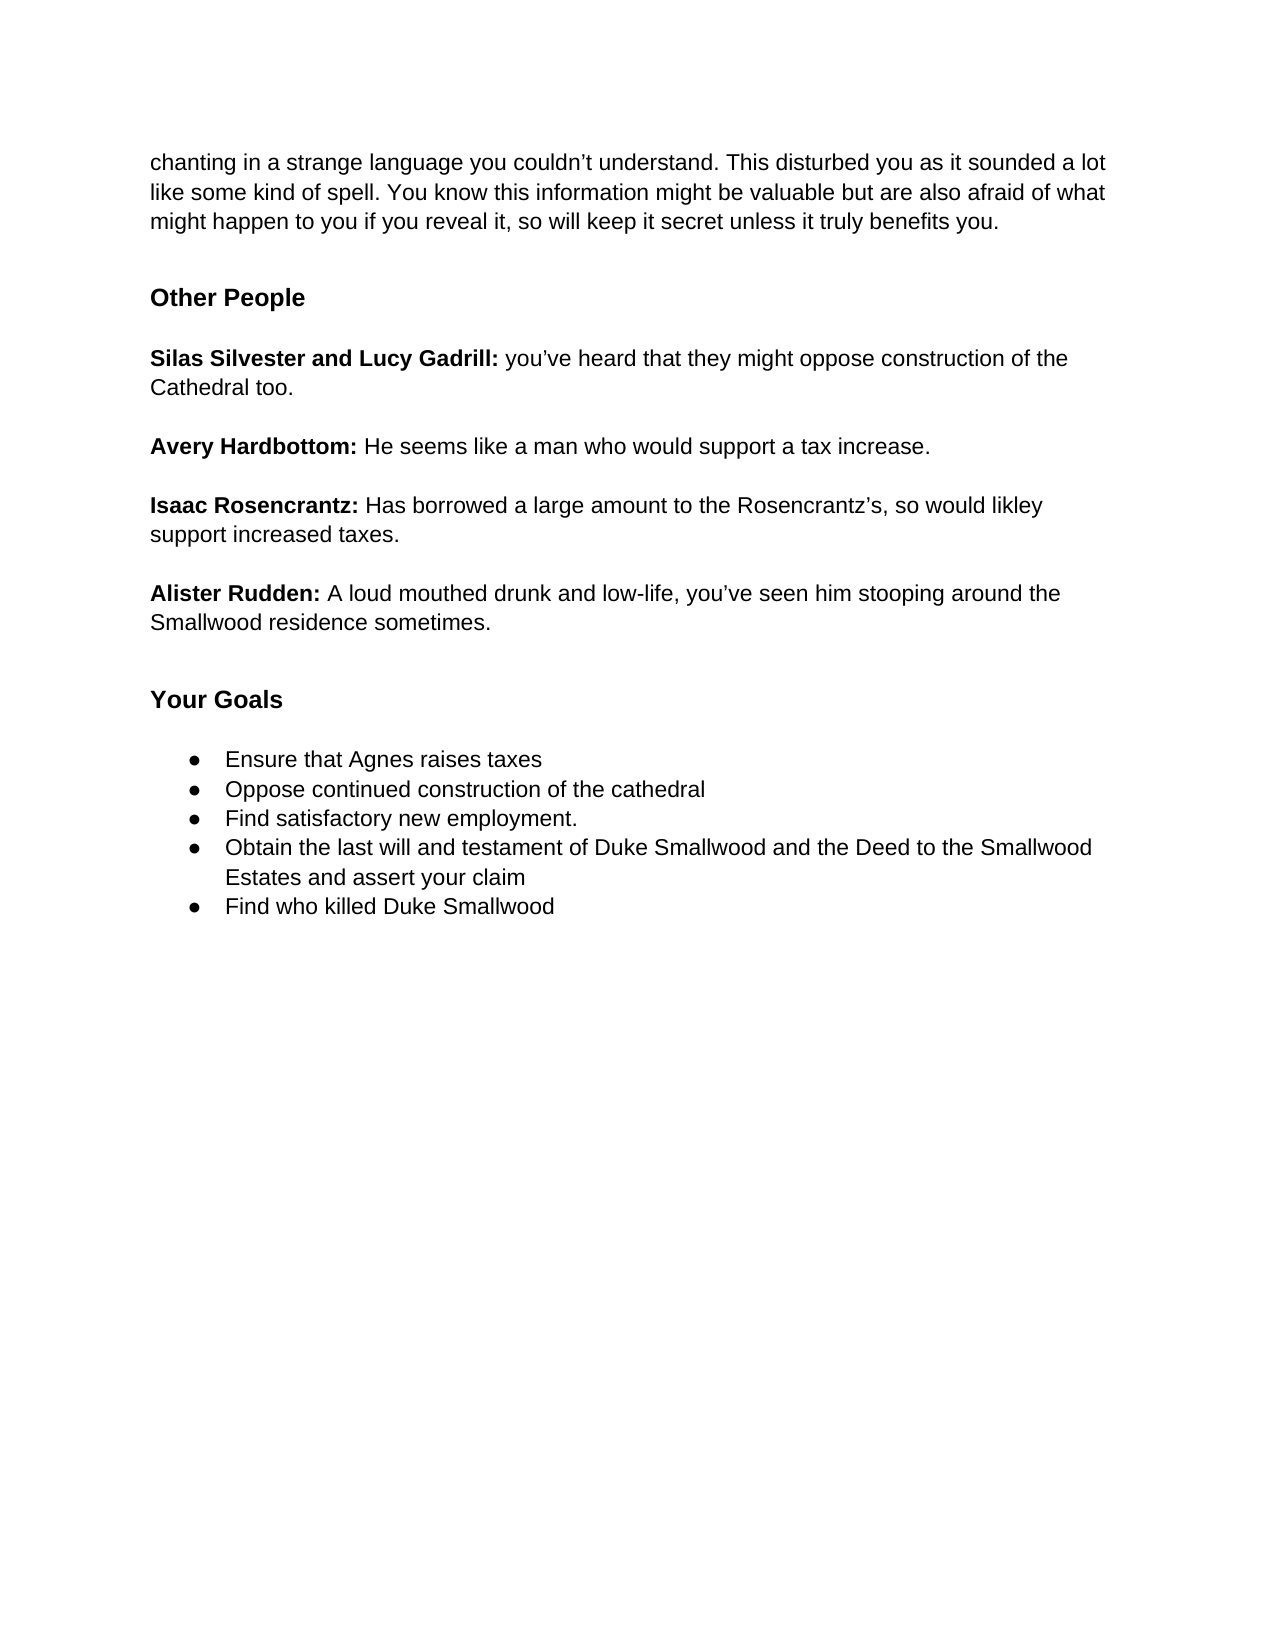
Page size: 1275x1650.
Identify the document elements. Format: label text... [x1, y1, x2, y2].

text Silas Silvester and Lucy Gadrill: you’ve heard that they might oppose construction of the Cathedral too. [150, 346, 1125, 401]
list Find who killed Duke Smallwood [187, 894, 1125, 919]
list Oppose continued construction of the cathedral [187, 776, 1125, 802]
text chanting in a strange language you couldn’t understand. This disturbed you as it sounded a lot like some kind of spell. You know this information might be valuable but are also afraid of what might happen to you if you reveal it, so will keep it secret unless it truly benefits you. [150, 150, 1125, 234]
text Avery Hardbottom: He seems like a man who would support a tax increase. [150, 434, 1125, 459]
list Ensure that Agnes raises taxes [187, 747, 1125, 772]
subtitle Other People [150, 284, 1125, 312]
text Isaac Rosencrantz: Has borrowed a large amount to the Rosencrantz’s, so would likley support increased taxes. [150, 492, 1125, 547]
list Obtain the last will and testament of Duke Smallwood and the Deed to the Smallwood Estates and assert your claim [187, 835, 1125, 890]
text Alister Rudden: A loud mouthed drunk and low-life, you’ve seen him stooping around the Smallwood residence sometimes. [150, 581, 1125, 636]
list Find satisfactory new employment. [187, 806, 1125, 831]
subtitle Your Goals [150, 685, 1125, 713]
